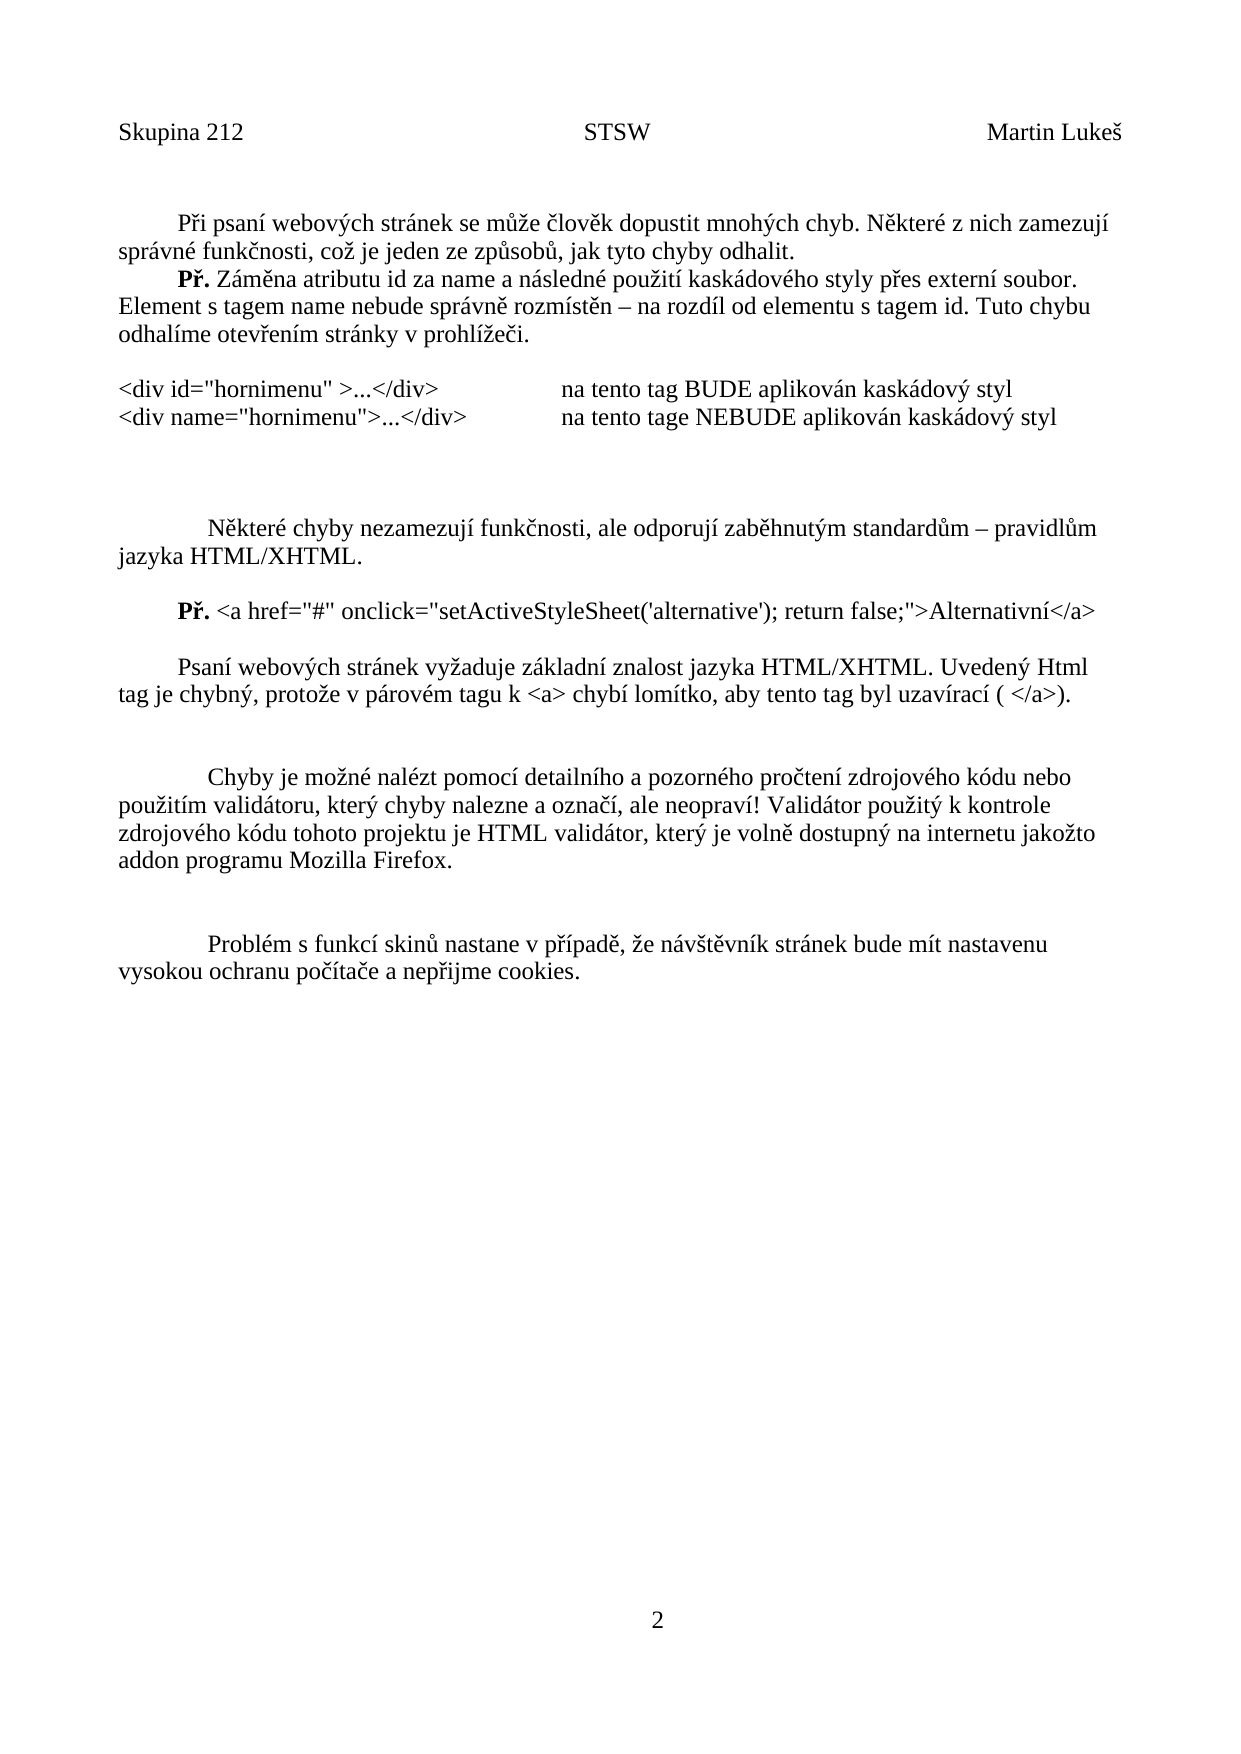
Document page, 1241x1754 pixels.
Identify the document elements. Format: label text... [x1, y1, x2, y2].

text Psaní webových stránek vyžaduje základní znalost jazyka HTML/XHTML. Uvedený Html tag je chybný, protože v párovém tagu k <a> chybí lomítko, aby tento tag byl uzavírací ( </a>). [118, 653, 1122, 708]
text <div id="hornimenu" >...</div> na tento tag BUDE aplikován kaskádový styl [118, 376, 1122, 403]
text Některé chyby nezamezují funkčnosti, ale odporují zaběhnutým standardům – pravidlům jazyka HTML/XHTML. [118, 514, 1122, 569]
text Problém s funkcí skinů nastane v případě, že návštěvník stránek bude mít nastavenu vysokou ochranu počítače a nepřijme cookies. [118, 930, 1122, 985]
text <div name="hornimenu">...</div> na tento tage NEBUDE aplikován kaskádový styl [118, 403, 1122, 431]
text Př. Záměna atributu id za name a následné použití kaskádového styly přes externí soubor. Element s tagem name nebude správně rozmístěn – na rozdíl od elementu s tagem id. Tuto chybu odhalíme otevřením stránky v prohlížeči. [118, 265, 1122, 348]
text Při psaní webových stránek se může člověk dopustit mnohých chyb. Některé z nich zamezují správné funkčnosti, což je jeden ze způsobů, jak tyto chyby odhalit. [118, 209, 1122, 265]
text Př. <a href="#" onclick="setActiveStyleSheet('alternative'); return false;">Alternativní</a> [118, 597, 1122, 625]
text Chyby je možné nalézt pomocí detailního a pozorného pročtení zdrojového kódu nebo použitím validátoru, který chyby nalezne a označí, ale neopraví! Validátor použitý k kontrole zdrojového kódu tohoto projektu je HTML validátor, který je volně dostupný na internetu jakožto addon programu Mozilla Firefox. [118, 763, 1122, 874]
